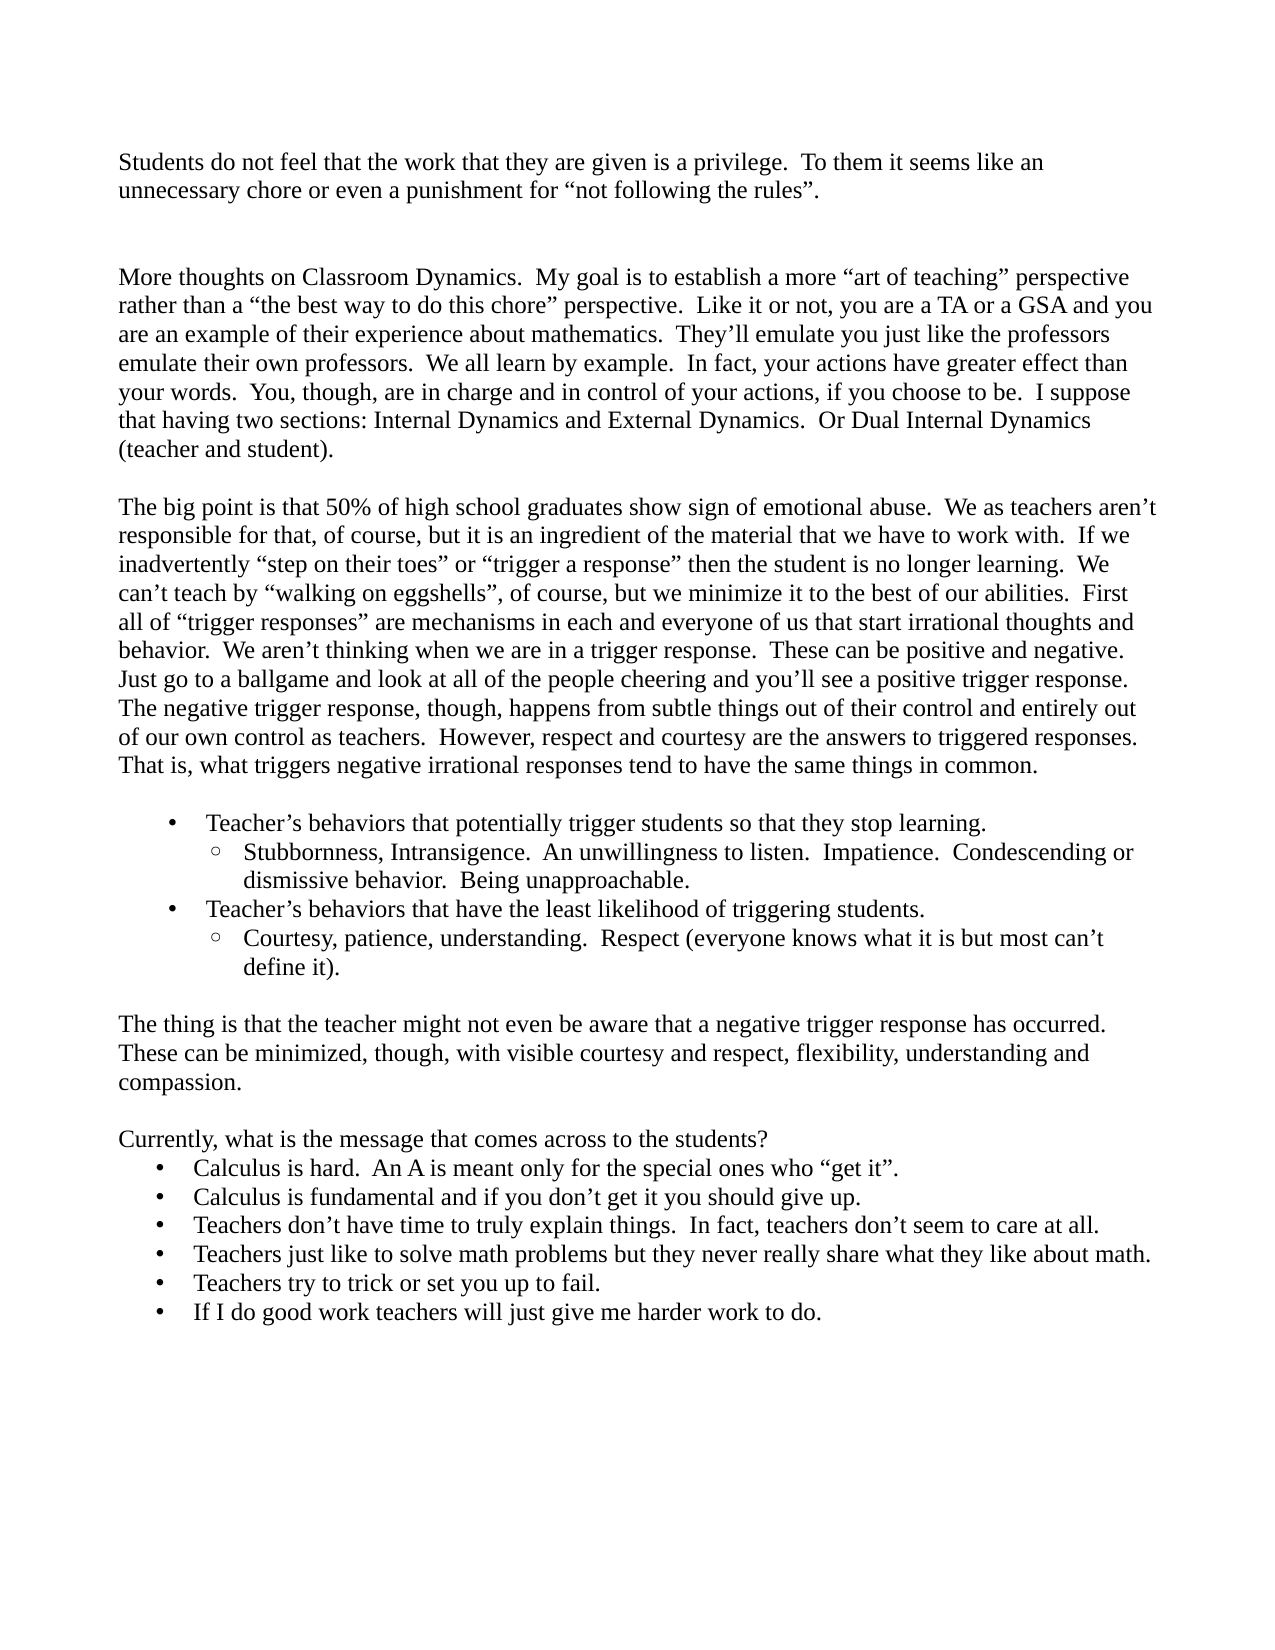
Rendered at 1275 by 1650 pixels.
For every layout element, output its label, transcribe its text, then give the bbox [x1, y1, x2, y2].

list Stubbornness, Intransigence. An unwillingness to listen. Impatience. Condescending or dismissive behavior. Being unapproachable. [206, 837, 1157, 894]
list Teachers don’t have time to truly explain things. In fact, teachers don’t seem to care at all. [156, 1211, 1157, 1239]
list Teacher’s behaviors that have the least likelihood of triggering students. [168, 894, 1157, 923]
list Calculus is hard. An A is meant only for the special ones who “get it”. [156, 1153, 1157, 1182]
list Courtesy, patience, understanding. Respect (everyone knows what it is but most can’t define it). [206, 923, 1157, 981]
text The thing is that the teacher might not even be aware that a negative trigger response has occurred. These can be minimized, though, with visible courtesy and respect, flexibility, understanding and compassion. [118, 1009, 1157, 1096]
list Calculus is fundamental and if you don’t get it you should give up. [156, 1182, 1157, 1211]
list Teacher’s behaviors that potentially trigger students so that they stop learning. [168, 808, 1157, 837]
list Teachers just like to solve math problems but they never really share what they like about math. [156, 1239, 1157, 1268]
list If I do good work teachers will just give me harder work to do. [156, 1297, 1157, 1326]
text Currently, what is the message that comes across to the students? [118, 1124, 1157, 1153]
list Teachers try to trick or set you up to fail. [156, 1268, 1157, 1297]
text Students do not feel that the work that they are given is a privilege. To them it seems like an unnecessary chore or even a punishment for “not following the rules”. [118, 147, 1157, 204]
text More thoughts on Classroom Dynamics. My goal is to establish a more “art of teaching” perspective rather than a “the best way to do this chore” perspective. Like it or not, you are a TA or a GSA and you are an example of their experience about mathematics. They’ll emulate you just like the professors emulate their own professors. We all learn by example. In fact, your actions have greater effect than your words. You, though, are in charge and in control of your actions, if you choose to be. I suppose that having two sections: Internal Dynamics and External Dynamics. Or Dual Internal Dynamics (teacher and student). [118, 262, 1157, 463]
text The big point is that 50% of high school graduates show sign of emotional abuse. We as teachers aren’t responsible for that, of course, but it is an ingredient of the material that we have to work with. If we inadvertently “step on their toes” or “trigger a response” then the student is no longer learning. We can’t teach by “walking on eggshells”, of course, but we minimize it to the best of our abilities. First all of “trigger responses” are mechanisms in each and everyone of us that start irrational thoughts and behavior. We aren’t thinking when we are in a trigger response. These can be positive and negative. Just go to a ballgame and look at all of the people cheering and you’ll see a positive trigger response. The negative trigger response, though, happens from subtle things out of their control and entirely out of our own control as teachers. However, respect and courtesy are the answers to triggered responses. That is, what triggers negative irrational responses tend to have the same things in common. [118, 492, 1157, 779]
